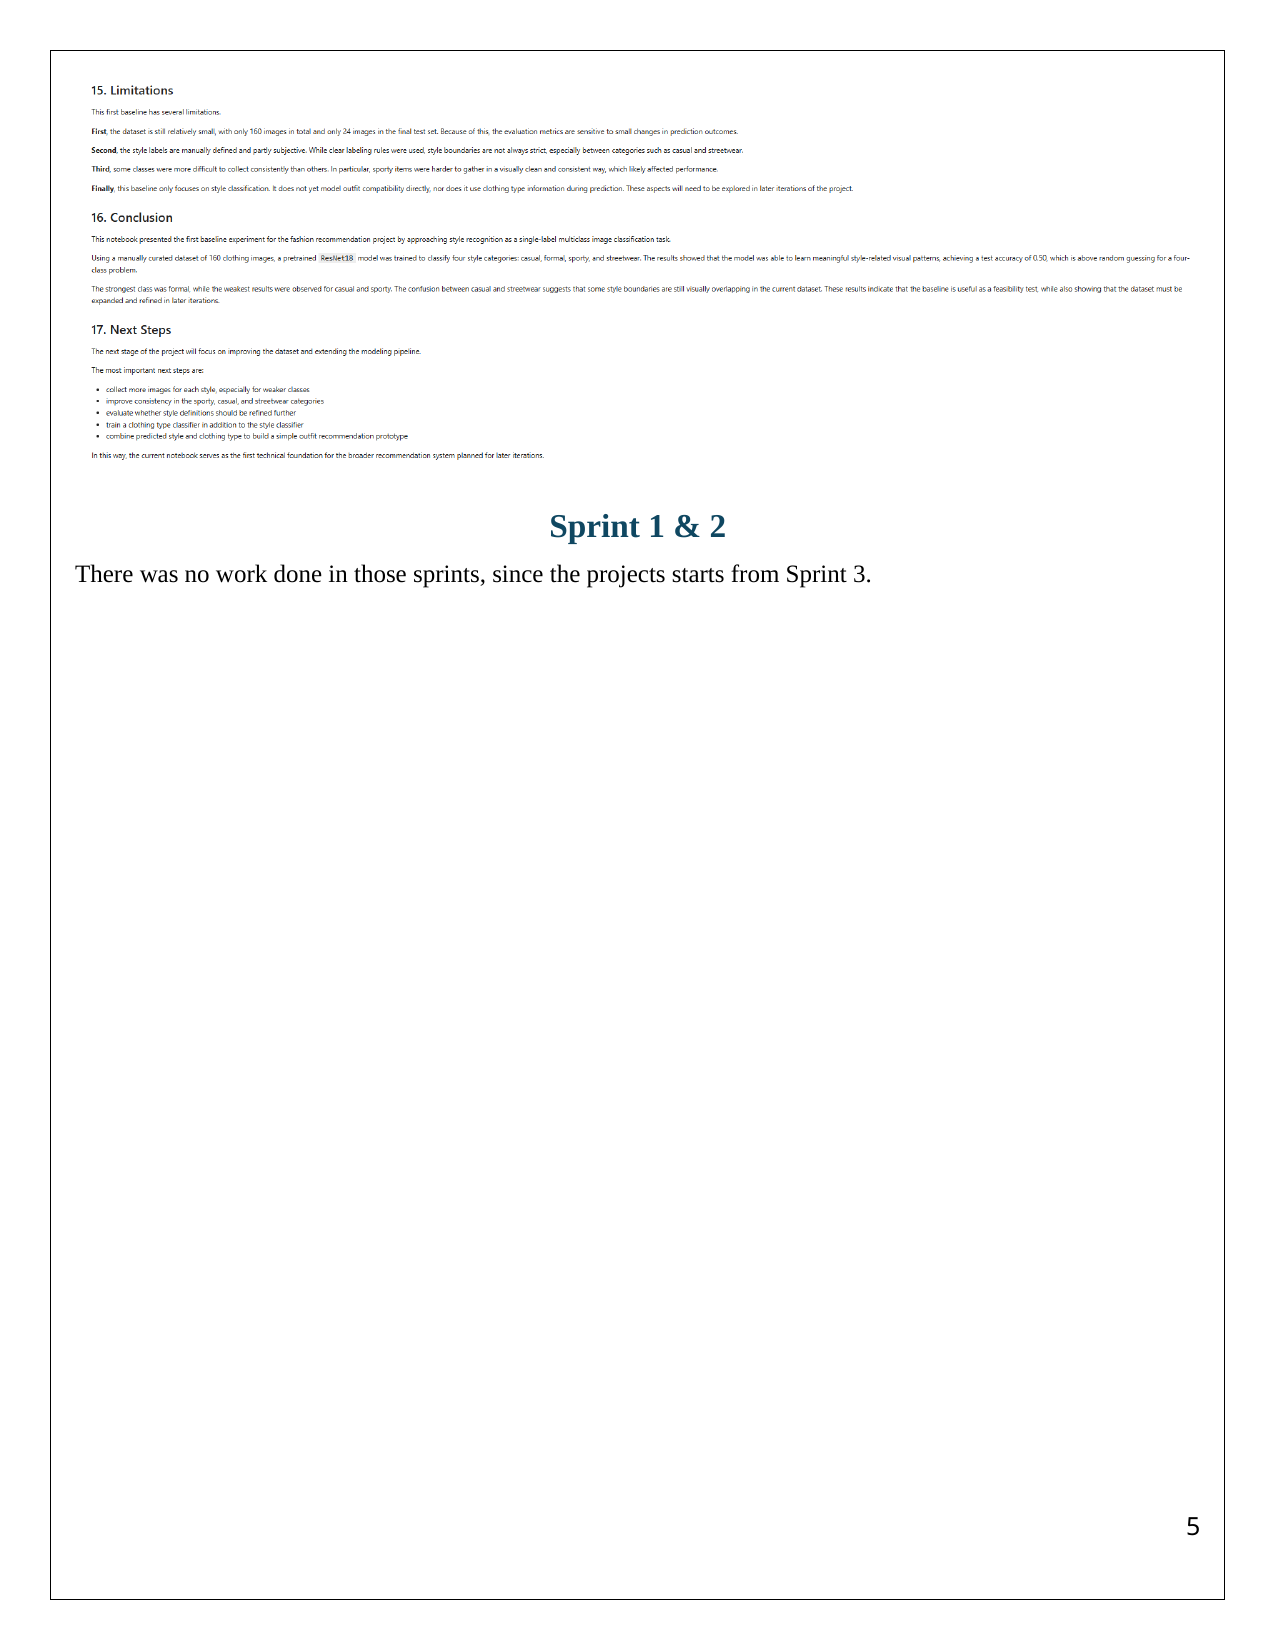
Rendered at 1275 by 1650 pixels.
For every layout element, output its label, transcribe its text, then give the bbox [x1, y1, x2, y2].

text There was no work done in those sprints, since the projects starts from Sprint 3. [75, 559, 1200, 588]
subtitle Sprint 1 & 2 [75, 507, 1200, 545]
